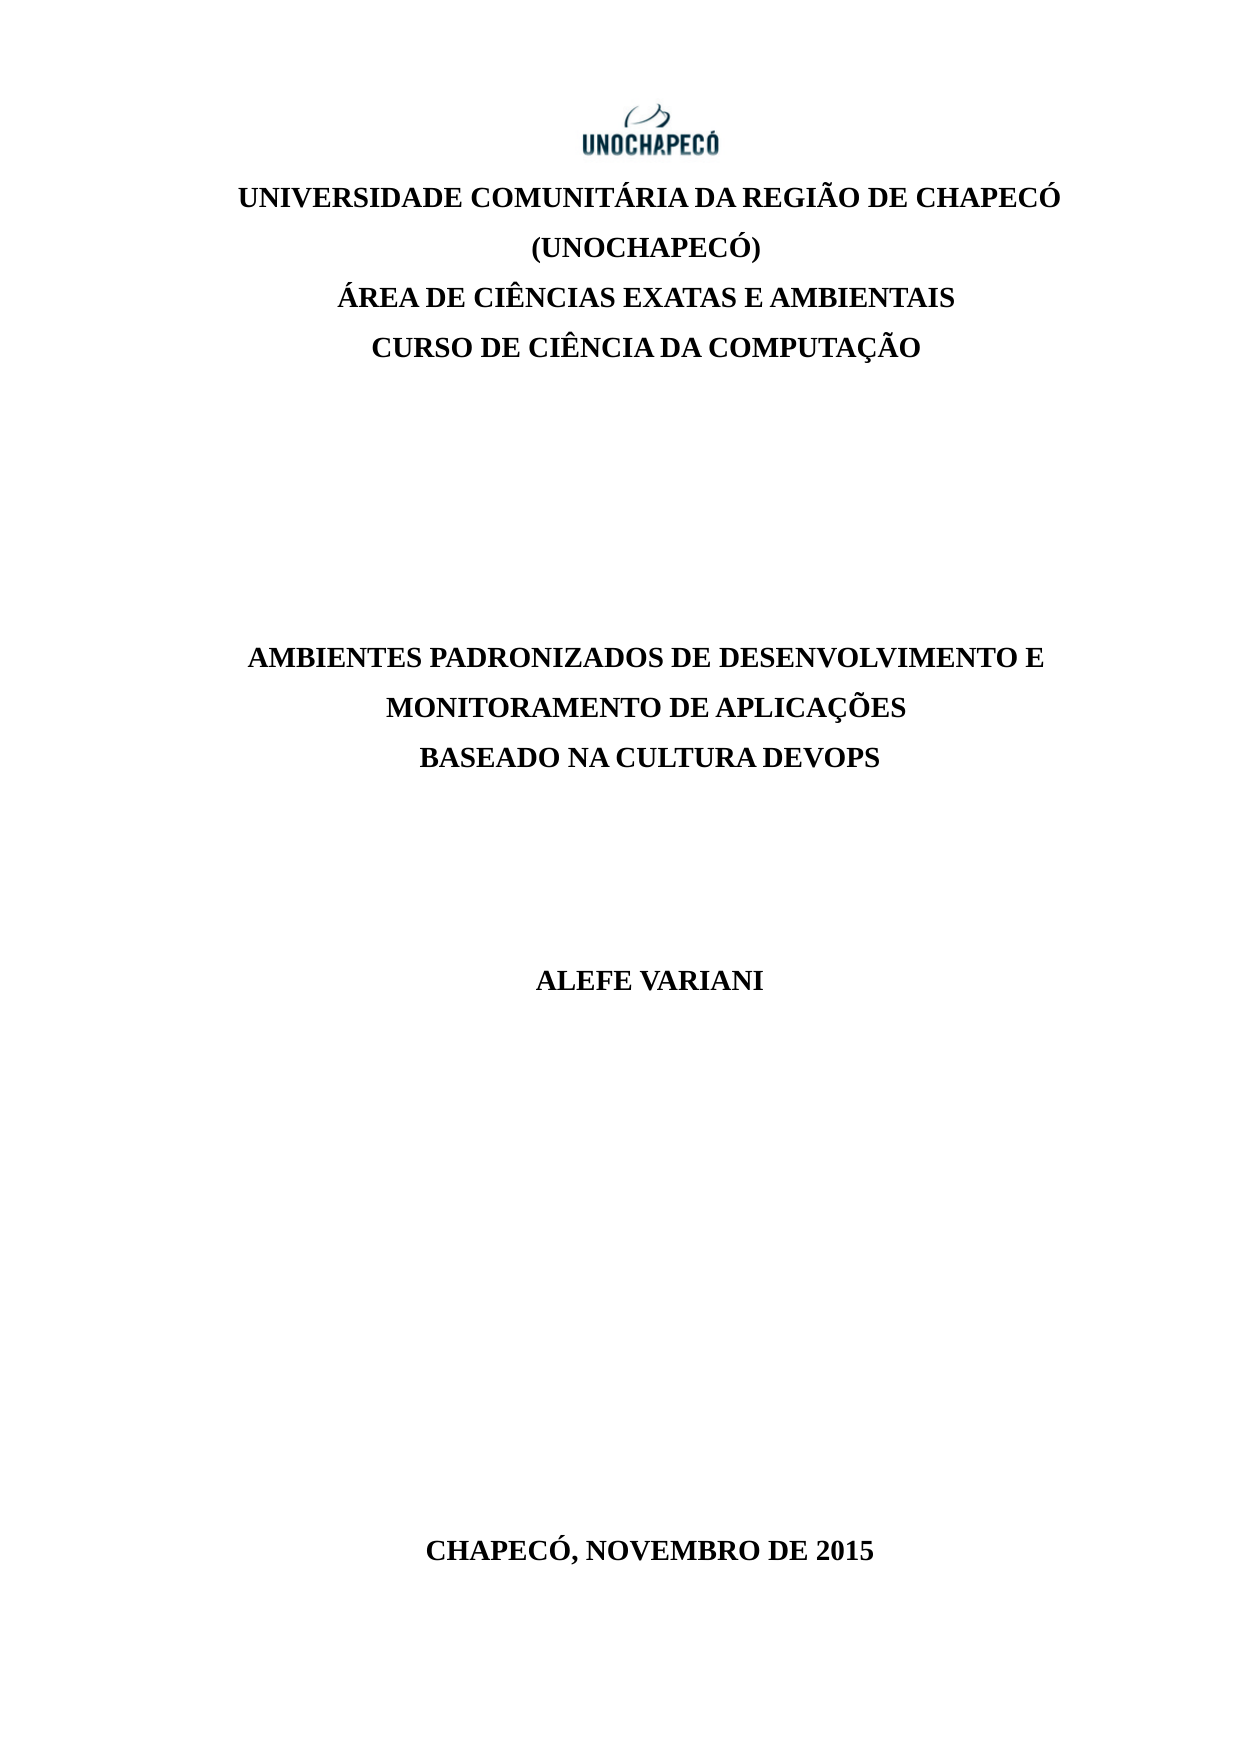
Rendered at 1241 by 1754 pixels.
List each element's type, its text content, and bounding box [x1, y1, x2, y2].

text AMBIENTES PADRONIZADOS DE DESENVOLVIMENTO E [177, 640, 1122, 673]
text MONITORAMENTO DE APLICAÇÕES [177, 690, 1122, 723]
picture [567, 90, 738, 179]
text ALEFE VARIANI [177, 963, 1122, 997]
text CURSO DE CIÊNCIA DA COMPUTAÇÃO [177, 331, 1122, 364]
text BASEADO NA CULTURA DEVOPS [177, 740, 1122, 774]
text ÁREA DE CIÊNCIAS EXATAS E AMBIENTAIS [177, 280, 1122, 314]
text UNIVERSIDADE COMUNITÁRIA DA REGIÃO DE CHAPECÓ (UNOCHAPECÓ) [177, 180, 1122, 263]
text CHAPECÓ, NOVEMBRO DE 2015 [177, 1533, 1122, 1567]
